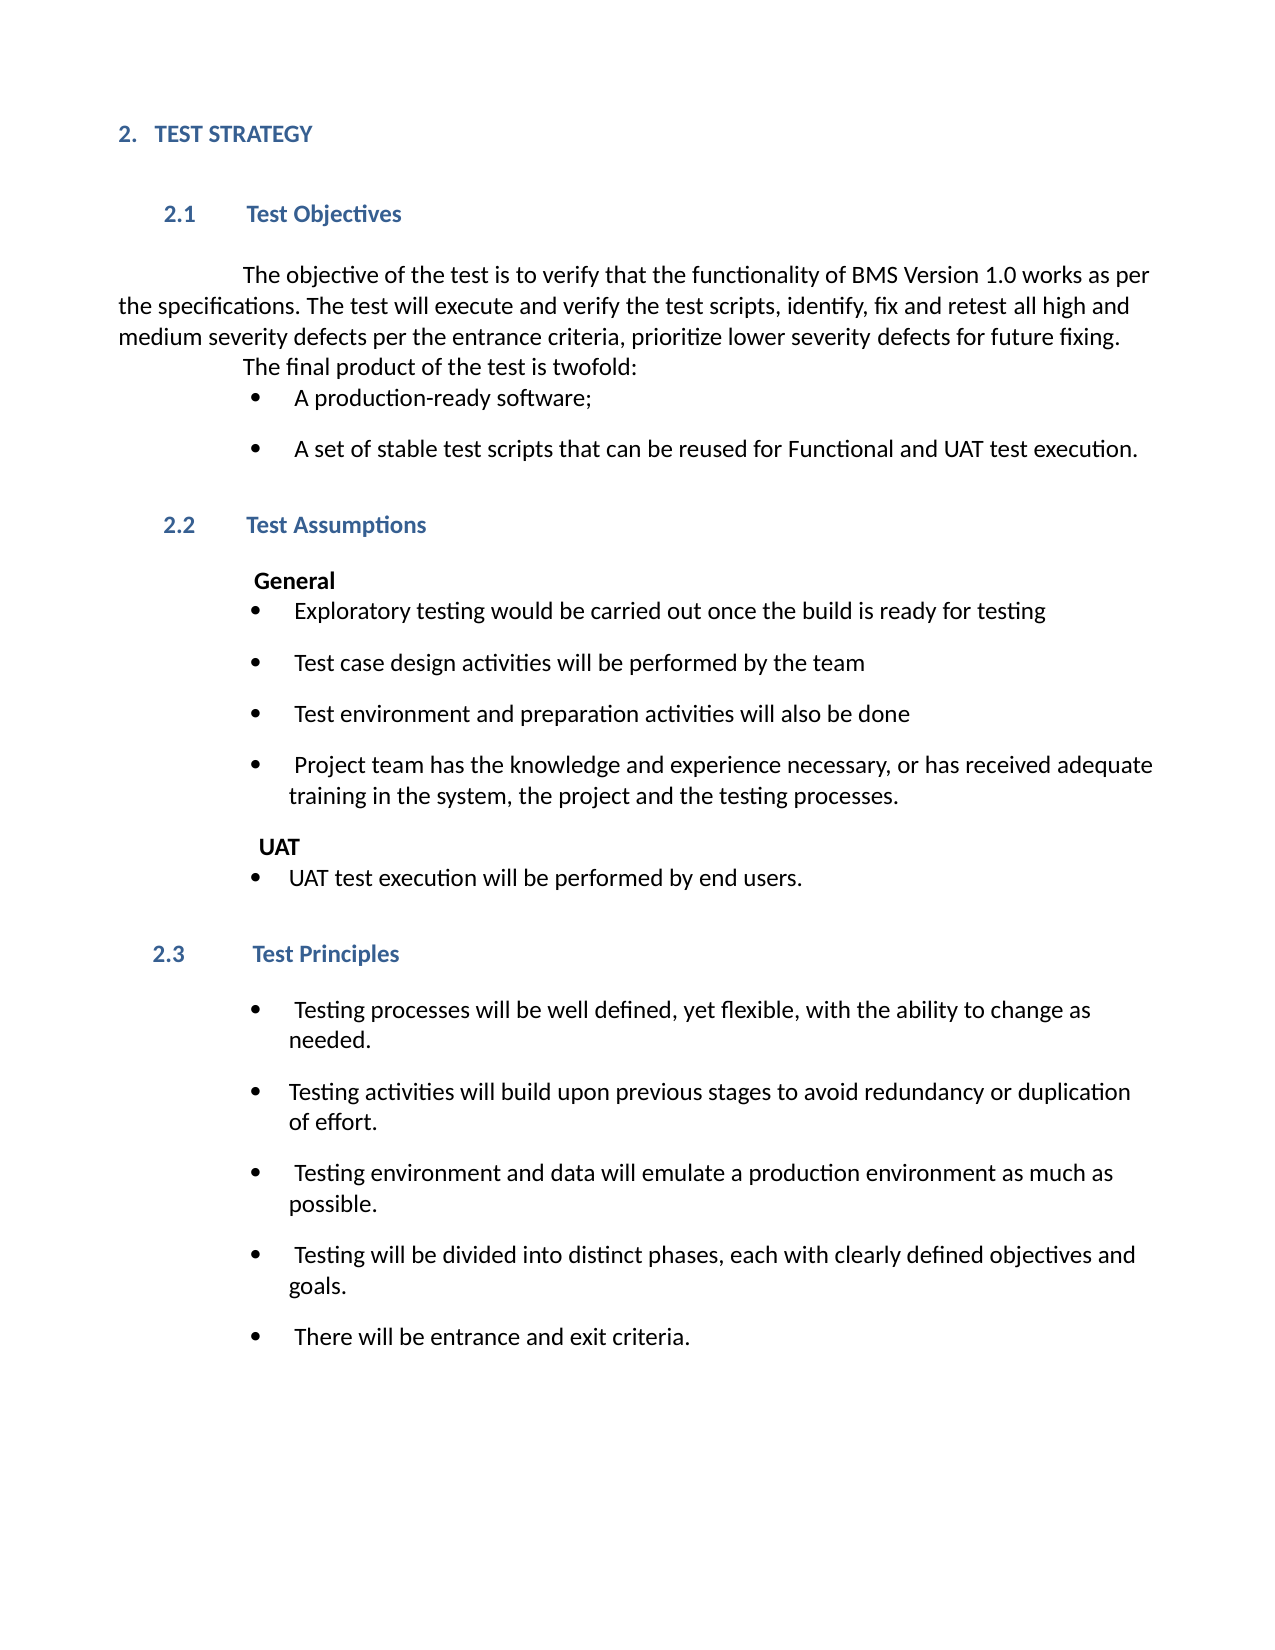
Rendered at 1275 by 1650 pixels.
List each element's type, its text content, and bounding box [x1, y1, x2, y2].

list Test environment and preparation activities will also be done [251, 698, 1157, 729]
list Exploratory testing would be carried out once the build is ready for testing [251, 596, 1157, 626]
list UAT test execution will be performed by end users. [251, 862, 1157, 892]
text General [118, 565, 1157, 596]
list Project team has the knowledge and experience necessary, or has received adequate training in the system, the project and the testing processes. [251, 749, 1157, 811]
list Testing will be divided into distinct phases, each with clearly defined objectives and goals. [251, 1239, 1157, 1301]
list Testing environment and data will emulate a production environment as much as possible. [251, 1158, 1157, 1219]
text The objective of the test is to verify that the functionality of BMS Version 1.0 works as per the specifications. The test will execute and verify the test scripts, identify, fix and retest all high and medium severity defects per the entrance criteria, prioritize lower severity defects for future fixing. [118, 260, 1157, 351]
list Test case design activities will be performed by the team [251, 647, 1157, 677]
text The final product of the test is twofold: [118, 351, 1157, 382]
list Testing activities will build upon previous stages to avoid redundancy or duplication of effort. [251, 1076, 1157, 1137]
subtitle 2.1 Test Objectives [118, 199, 1157, 229]
subtitle 2.2 Test Assumptions [112, 509, 1157, 540]
list Testing processes will be well defined, yet flexible, with the ability to change as needed. [251, 994, 1157, 1055]
subtitle 2. TEST STRATEGY [118, 118, 1157, 149]
list A set of stable test scripts that can be reused for Functional and UAT test execution. [251, 433, 1157, 464]
list There will be entrance and exit criteria. [251, 1321, 1157, 1352]
text UAT [184, 831, 1157, 862]
subtitle Test Principles [152, 938, 1157, 969]
list A production-ready software; [251, 382, 1157, 412]
